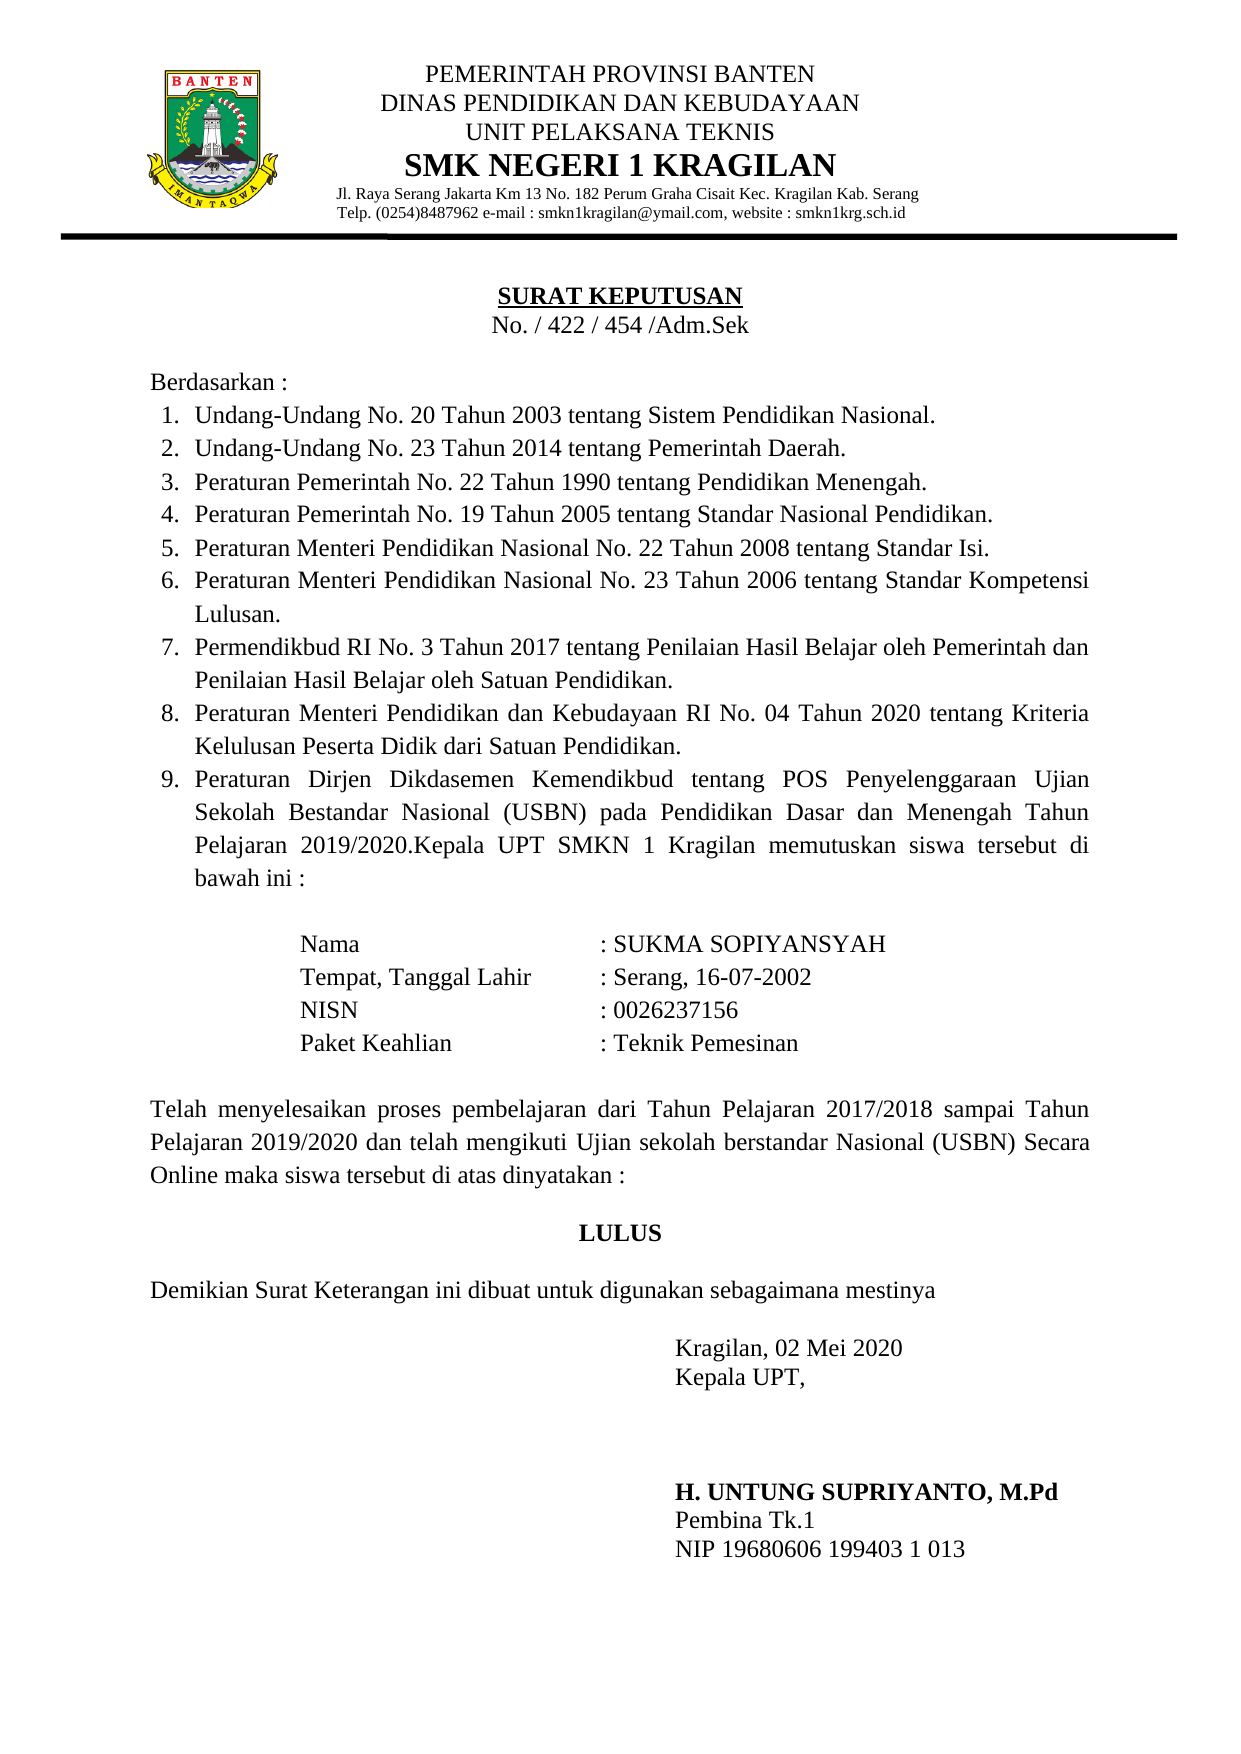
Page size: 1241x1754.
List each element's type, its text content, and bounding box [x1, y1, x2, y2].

list Peraturan Menteri Pendidikan Nasional No. 23 Tahun 2006 tentang Standar Kompetensi Lulusan. [179, 566, 1090, 627]
text NIP 19680606 199403 1 013 [150, 1534, 1090, 1563]
list Peraturan Menteri Pendidikan dan Kebudayaan RI No. 04 Tahun 2020 tentang Kriteria Kelulusan Peserta Didik dari Satuan Pendidikan. [179, 698, 1090, 759]
list Peraturan Dirjen Dikdasemen Kemendikbud tentang POS Penyelenggaraan Ujian Sekolah Bestandar Nasional (USBN) pada Pendidikan Dasar dan Menengah Tahun Pelajaran 2019/2020.Kepala UPT SMKN 1 Kragilan memutuskan siswa tersebut di bawah ini : [179, 764, 1090, 892]
text Pembina Tk.1 [150, 1506, 1090, 1534]
picture [146, 70, 279, 208]
list Peraturan Pemerintah No. 19 Tahun 2005 tentang Standar Nasional Pendidikan. [179, 499, 1090, 528]
list Permendikbud RI No. 3 Tahun 2017 tentang Penilaian Hasil Belajar oleh Pemerintah dan Penilaian Hasil Belajar oleh Satuan Pendidikan. [179, 632, 1090, 693]
text SURAT KEPUTUSAN [150, 281, 1090, 310]
list Peraturan Pemerintah No. 22 Tahun 1990 tentang Pendidikan Menengah. [179, 467, 1090, 495]
text H. UNTUNG SUPRIYANTO, M.Pd [150, 1477, 1090, 1506]
text LULUS [150, 1218, 1090, 1247]
text Demikian Surat Keterangan ini dibuat untuk digunakan sebagaimana mestinya [150, 1276, 1090, 1304]
text Tempat, Tanggal Lahir : Serang, 16-07-2002 [150, 962, 1090, 991]
text Telah menyelesaikan proses pembelajaran dari Tahun Pelajaran 2017/2018 sampai Tahun Pelajaran 2019/2020 dan telah mengikuti Ujian sekolah berstandar Nasional (USBN) Secara Online maka siswa tersebut di atas dinyatakan : [150, 1094, 1090, 1189]
text Kragilan, 02 Mei 2020 [150, 1333, 1090, 1362]
list Undang-Undang No. 20 Tahun 2003 tentang Sistem Pendidikan Nasional. [179, 401, 1090, 429]
text Kepala UPT, [150, 1362, 1090, 1391]
text Berdasarkan : [150, 367, 1090, 396]
list Undang-Undang No. 23 Tahun 2014 tentang Pemerintah Daerah. [179, 433, 1090, 462]
text NISN : 0026237156 [150, 995, 1090, 1024]
text Paket Keahlian : Teknik Pemesinan [150, 1028, 1090, 1057]
list Peraturan Menteri Pendidikan Nasional No. 22 Tahun 2008 tentang Standar Isi. [179, 533, 1090, 561]
text No. / 422 / 454 /Adm.Sek [150, 310, 1090, 339]
text Nama : SUKMA SOPIYANSYAH [150, 929, 1090, 958]
